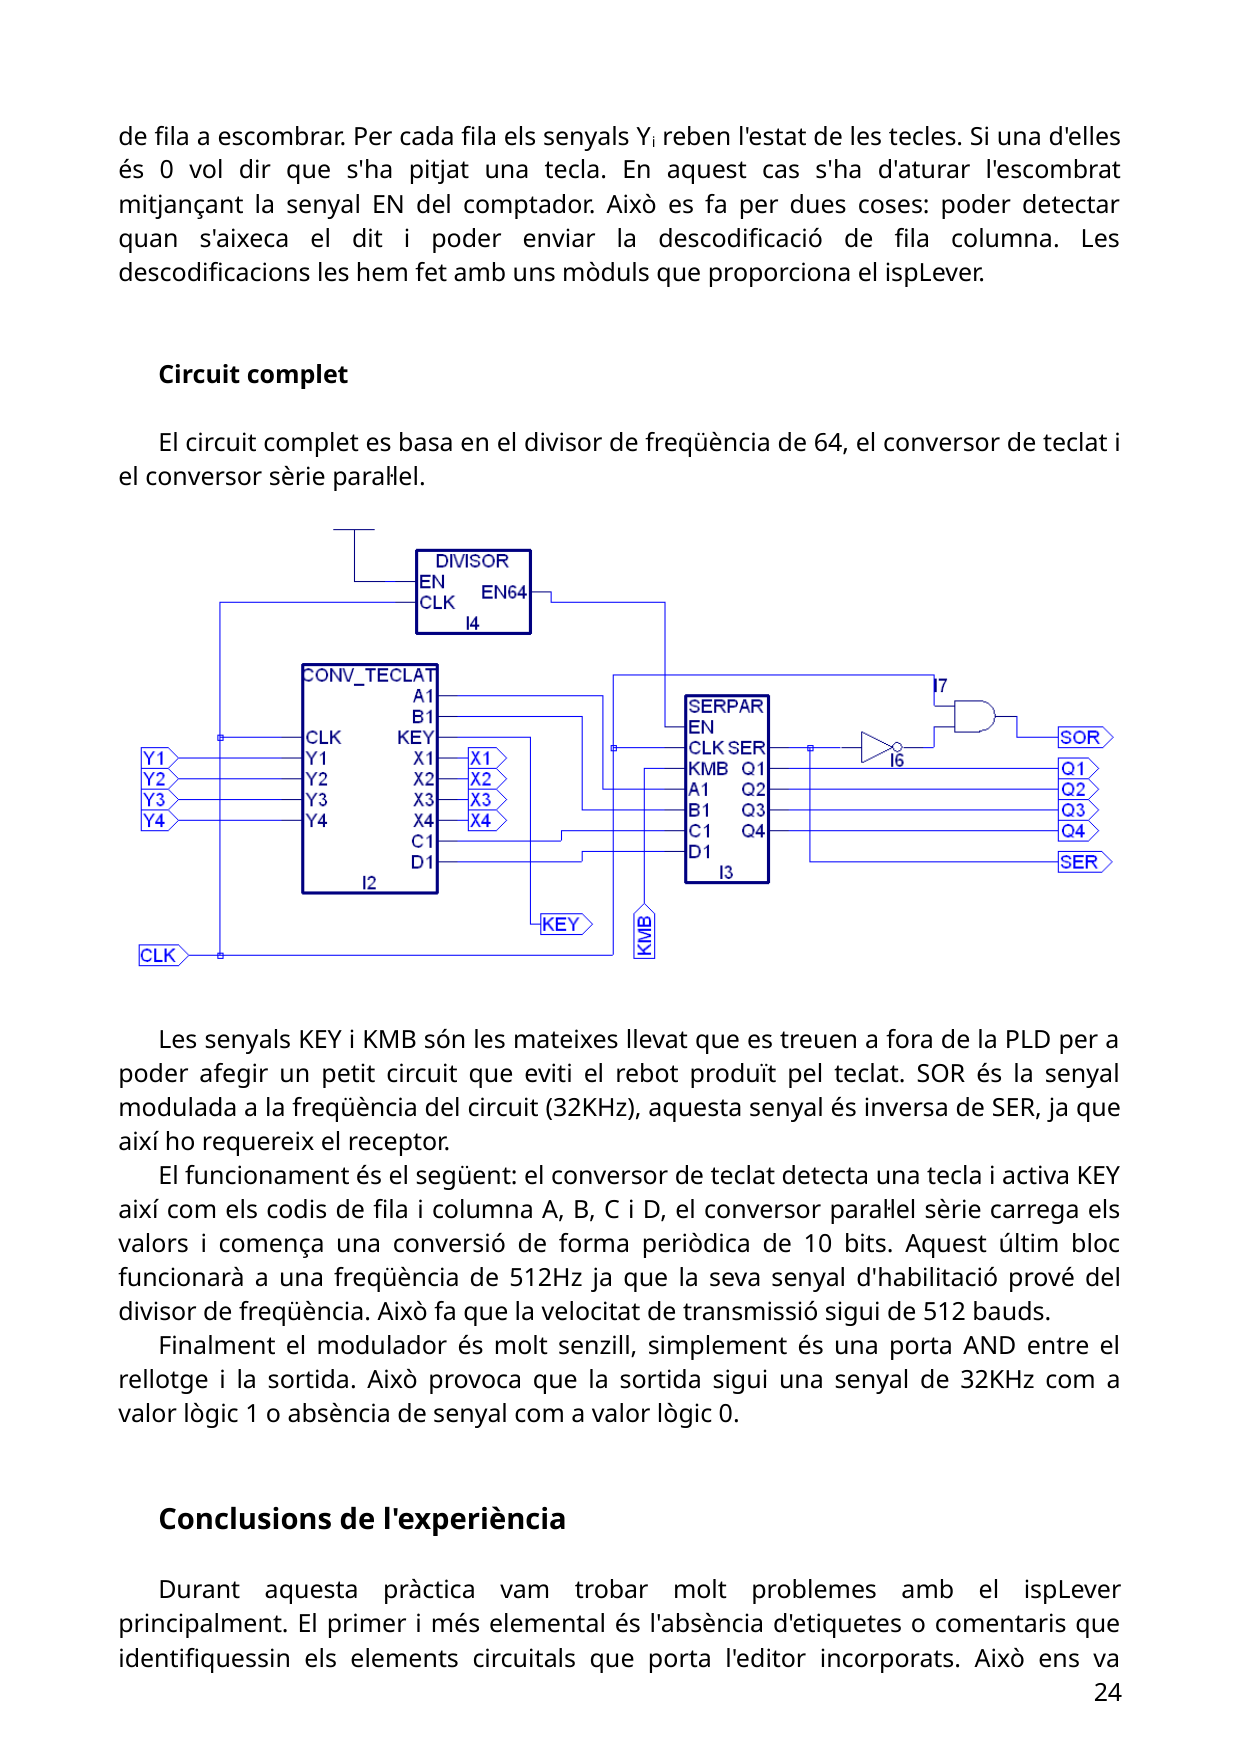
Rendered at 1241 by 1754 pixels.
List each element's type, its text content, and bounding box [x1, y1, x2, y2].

text Conclusions de l'experiència [118, 1498, 1122, 1538]
text El circuit complet es basa en el divisor de freqüència de 64, el conversor de teclat i el conversor sèrie paral·lel. [118, 425, 1122, 493]
text Durant aquesta pràctica vam trobar molt problemes amb el ispLever principalment. El primer i més elemental és l'absència d'etiquetes o comentaris que identifiquessin els elements circuitals que porta l'editor incorporats. Això ens va [118, 1572, 1122, 1674]
text Circuit complet [118, 357, 1122, 391]
text Finalment el modulador és molt senzill, simplement és una porta AND entre el rellotge i la sortida. Això provoca que la sortida sigui una senyal de 32KHz com a valor lògic 1 o absència de senyal com a valor lògic 0. [118, 1328, 1122, 1430]
picture [118, 526, 1122, 988]
text Les senyals KEY i KMB són les mateixes llevat que es treuen a fora de la PLD per a poder afegir un petit circuit que eviti el rebot produït pel teclat. SOR és la senyal modulada a la freqüència del circuit (32KHz), aquesta senyal és inversa de SER, ja que així ho requereix el receptor. [118, 1021, 1122, 1158]
text de fila a escombrar. Per cada fila els senyals Yi reben l'estat de les tecles. Si una d'elles és 0 vol dir que s'ha pitjat una tecla. En aquest cas s'ha d'aturar l'escombrat mitjançant la senyal EN del comptador. Això es fa per dues coses: poder detectar quan s'aixeca el dit i poder enviar la descodificació de fila columna. Les descodificacions les hem fet amb uns mòduls que proporciona el ispLever. [118, 118, 1122, 288]
text El funcionament és el següent: el conversor de teclat detecta una tecla i activa KEY així com els codis de fila i columna A, B, C i D, el conversor paral·lel sèrie carrega els valors i comença una conversió de forma periòdica de 10 bits. Aquest últim bloc funcionarà a una freqüència de 512Hz ja que la seva senyal d'habilitació prové del divisor de freqüència. Això fa que la velocitat de transmissió sigui de 512 bauds. [118, 1158, 1122, 1328]
